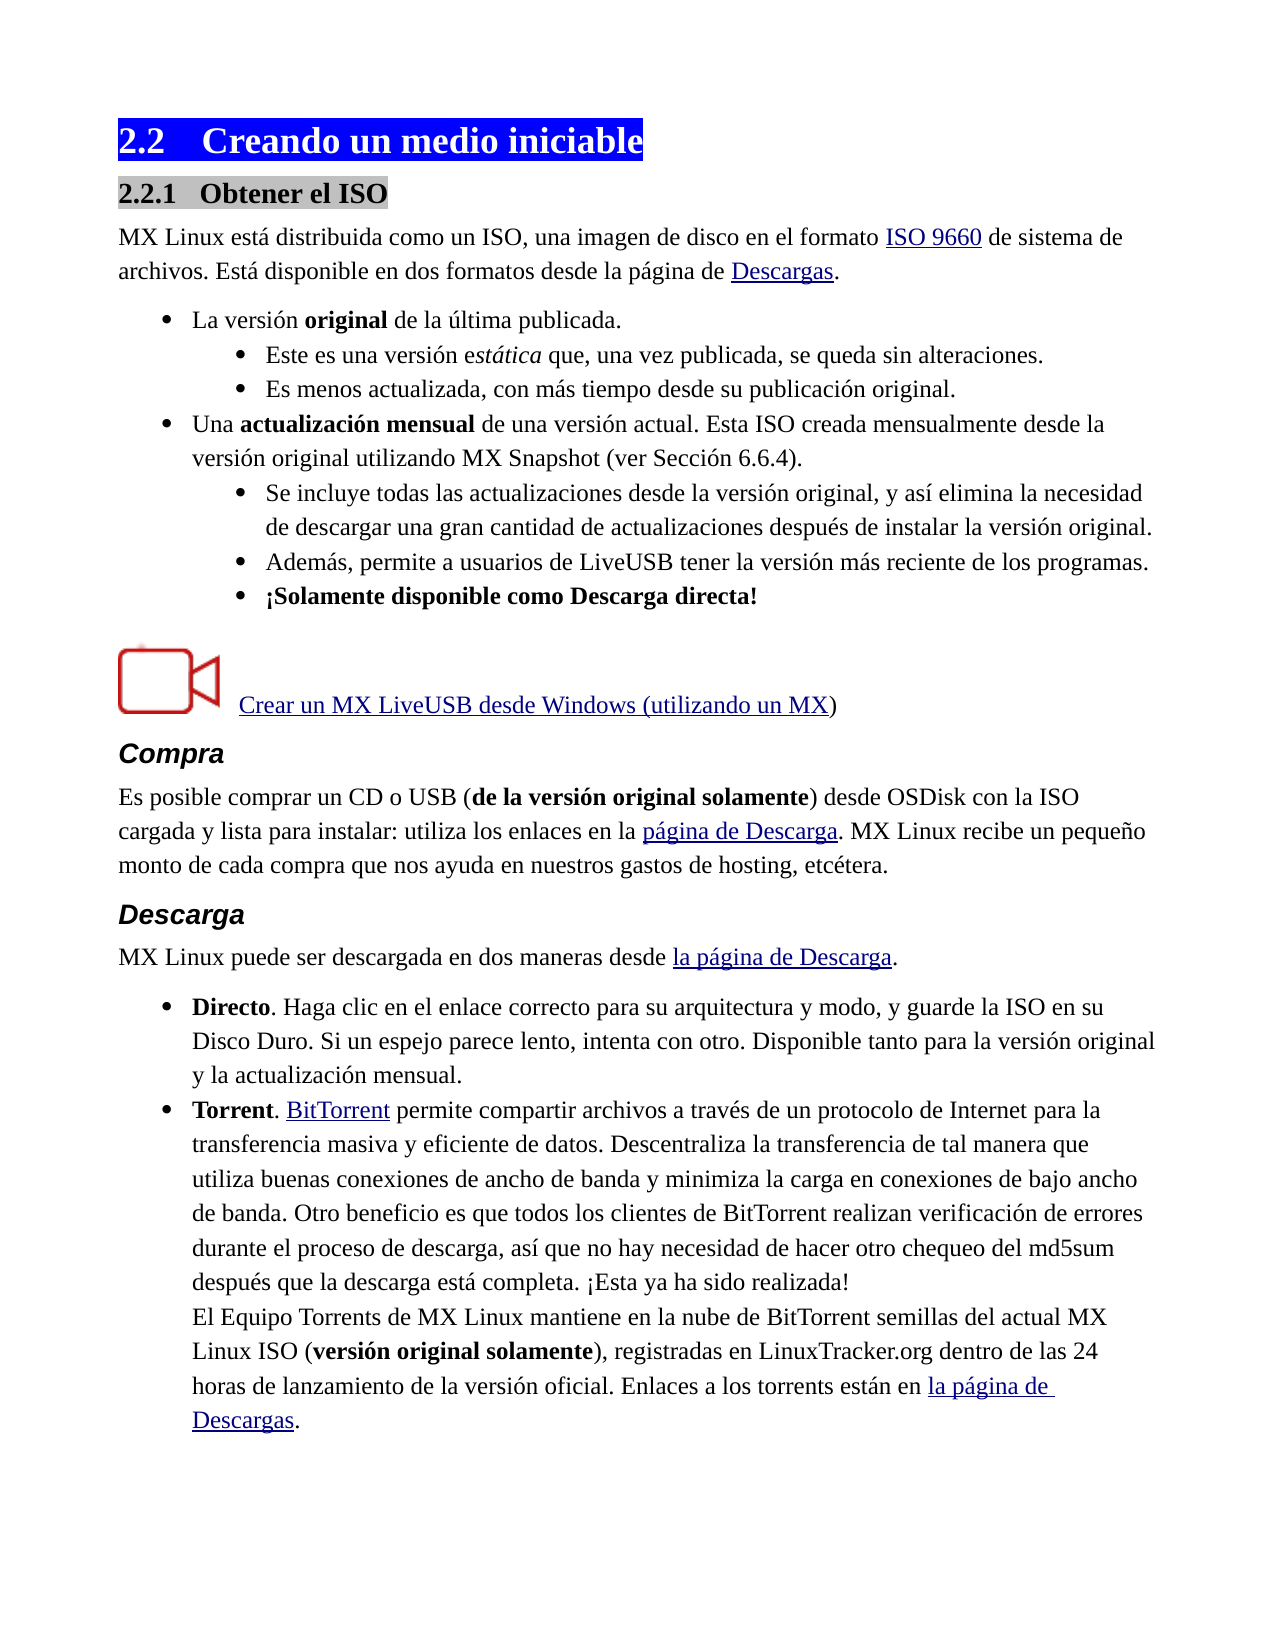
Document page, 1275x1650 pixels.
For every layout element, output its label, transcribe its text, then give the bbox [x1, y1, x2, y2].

subtitle Descarga [118, 898, 1157, 930]
list Este es una versión estática que, una vez publicada, se queda sin alteraciones. [236, 340, 1157, 369]
text Es posible comprar un CD o USB (de la versión original solamente) desde OSDisk con la ISO cargada y lista para instalar: utiliza los enlaces en la página de Descarga. MX Linux recibe un pequeño monto de cada compra que nos ayuda en nuestros gastos de hosting, etcétera. [118, 782, 1157, 879]
text El Equipo Torrents de MX Linux mantiene en la nube de BitTorrent semillas del actual MX Linux ISO (versión original solamente), registradas en LinuxTracker.org dentro de las 24 horas de lanzamiento de la versión oficial. Enlaces a los torrents están en la página de Descargas. [192, 1302, 1157, 1434]
list Una actualización mensual de una versión actual. Esta ISO creada mensualmente desde la versión original utilizando MX Snapshot (ver Sección 6.6.4). [162, 409, 1157, 472]
subtitle 2.2 Creando un medio iniciable [643, 118, 1157, 161]
subtitle Compra [118, 737, 1157, 769]
list Directo. Haga clic en el enlace correcto para su arquitectura y modo, y guarde la ISO en su Disco Duro. Si un espejo parece lento, intenta con otro. Disponible tanto para la versión original y la actualización mensual. [162, 992, 1157, 1089]
text MX Linux está distribuida como un ISO, una imagen de disco en el formato ISO 9660 de sistema de archivos. Está disponible en dos formatos desde la página de Descargas. [118, 222, 1157, 285]
list Torrent. BitTorrent permite compartir archivos a través de un protocolo de Internet para la transferencia masiva y eficiente de datos. Descentraliza la transferencia de tal manera que utiliza buenas conexiones de ancho de banda y minimiza la carga en conexiones de bajo ancho de banda. Otro beneficio es que todos los clientes de BitTorrent realizan verificación de errores durante el proceso de descarga, así que no hay necesidad de hacer otro chequeo del md5sum después que la descarga está completa. ¡Esta ya ha sido realizada! [162, 1095, 1157, 1296]
list Es menos actualizada, con más tiempo desde su publicación original. [236, 374, 1157, 403]
list Se incluye todas las actualizaciones desde la versión original, y así elimina la necesidad de descargar una gran cantidad de actualizaciones después de instalar la versión original. [236, 478, 1157, 541]
picture [118, 630, 220, 714]
list Además, permite a usuarios de LiveUSB tener la versión más reciente de los programas. [236, 547, 1157, 576]
text Crear un MX LiveUSB desde Windows (utilizando un MX) [118, 630, 1157, 718]
list ¡Solamente disponible como Descarga directa! [236, 581, 1157, 610]
text MX Linux puede ser descargada en dos maneras desde la página de Descarga. [118, 942, 1157, 971]
subtitle 2.2.1 Obtener el ISO [388, 176, 1157, 209]
list La versión original de la última publicada. [162, 305, 1157, 334]
